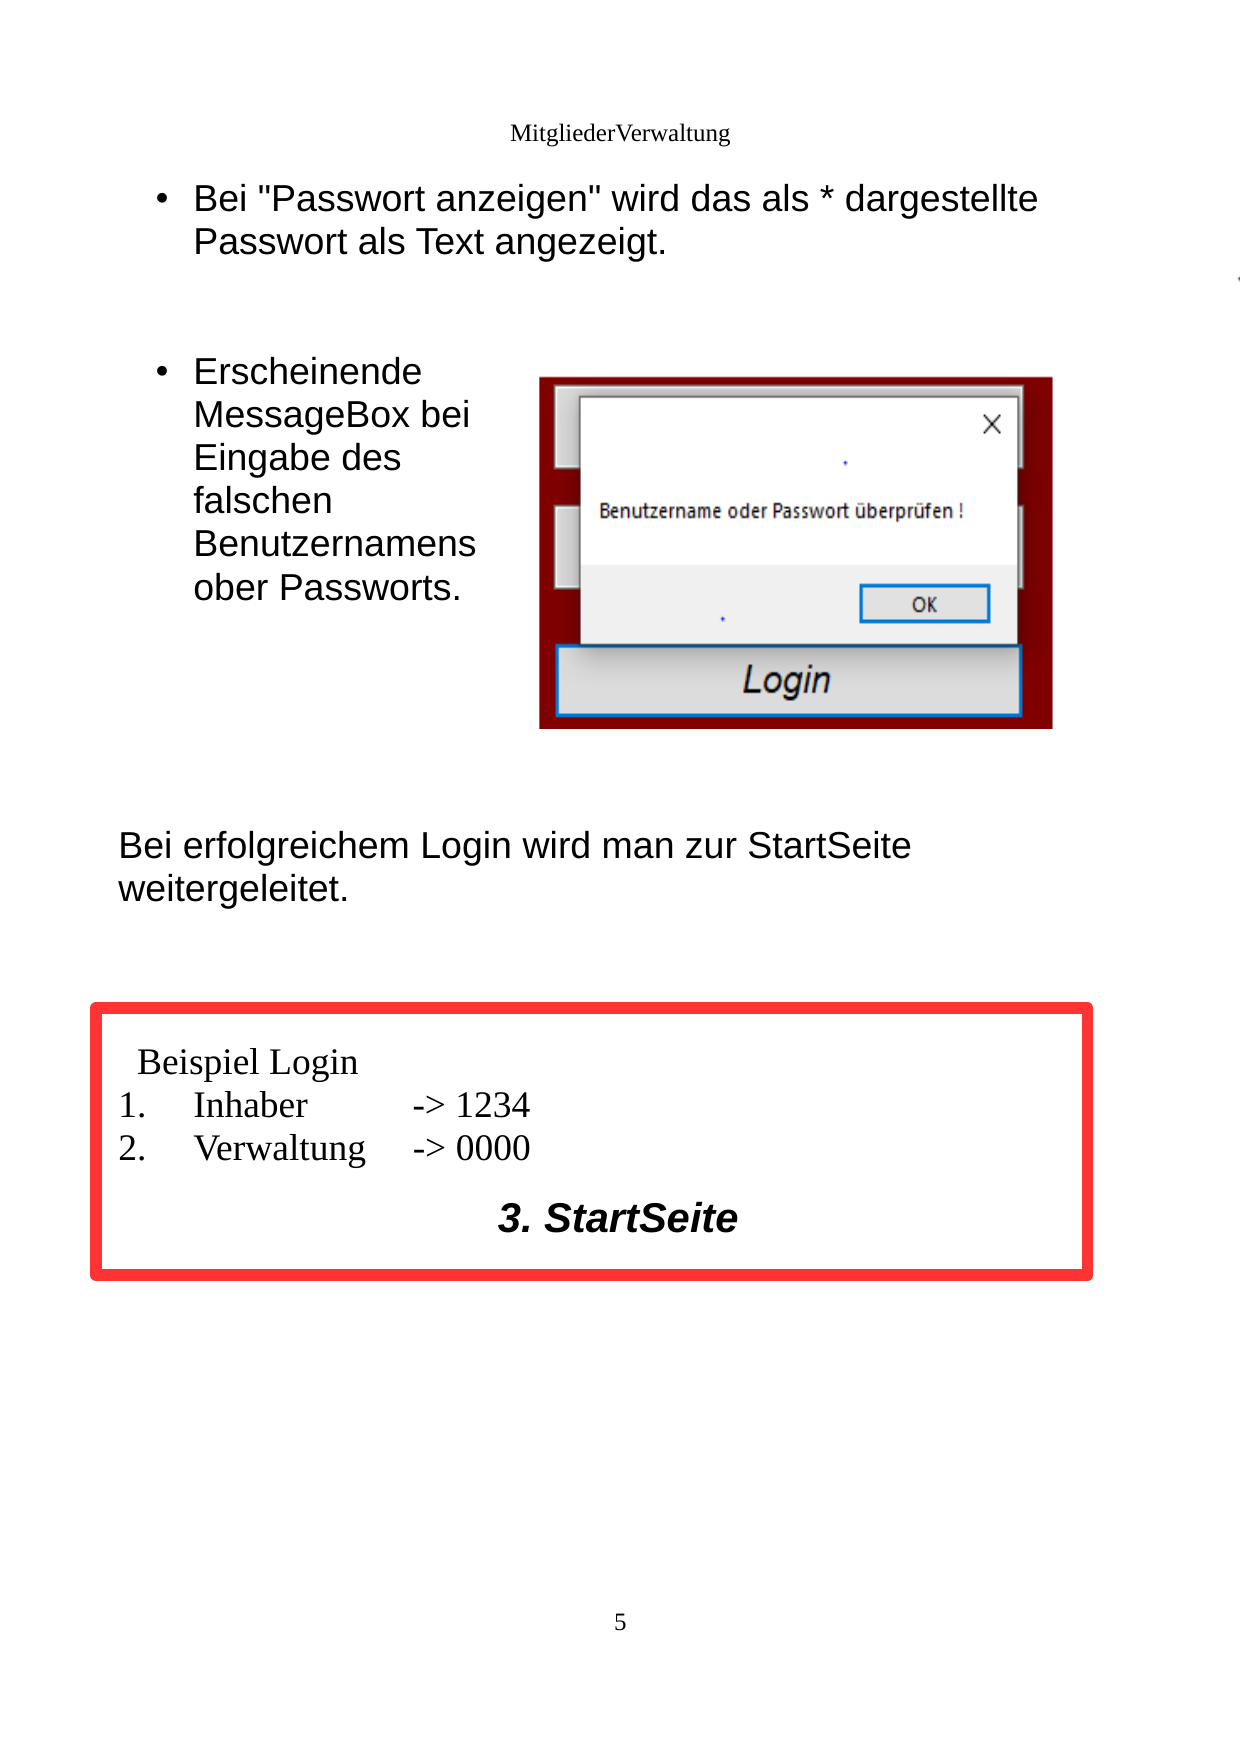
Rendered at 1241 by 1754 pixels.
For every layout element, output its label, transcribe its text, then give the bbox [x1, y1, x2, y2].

list Verwaltung -> 0000 [118, 1125, 1082, 1168]
picture [539, 276, 1240, 729]
subtitle 3. StartSeite [118, 1193, 1082, 1241]
text [1093, 1039, 1122, 1082]
list Inhaber -> 1234 [118, 1082, 1082, 1125]
list [1093, 1125, 1122, 1168]
text Bei erfolgreichem Login wird man zur StartSeite weitergeleitet. [118, 823, 1122, 910]
text Beispiel Login [118, 1039, 1082, 1082]
list [1093, 1082, 1122, 1125]
subtitle [1093, 1193, 1122, 1241]
list Bei "Passwort anzeigen" wird das als * dargestellte Passwort als Text angezeigt. [156, 176, 1122, 263]
list Erscheinende MessageBox bei Eingabe des falschen Benutzernamens ober Passworts. [156, 349, 539, 608]
